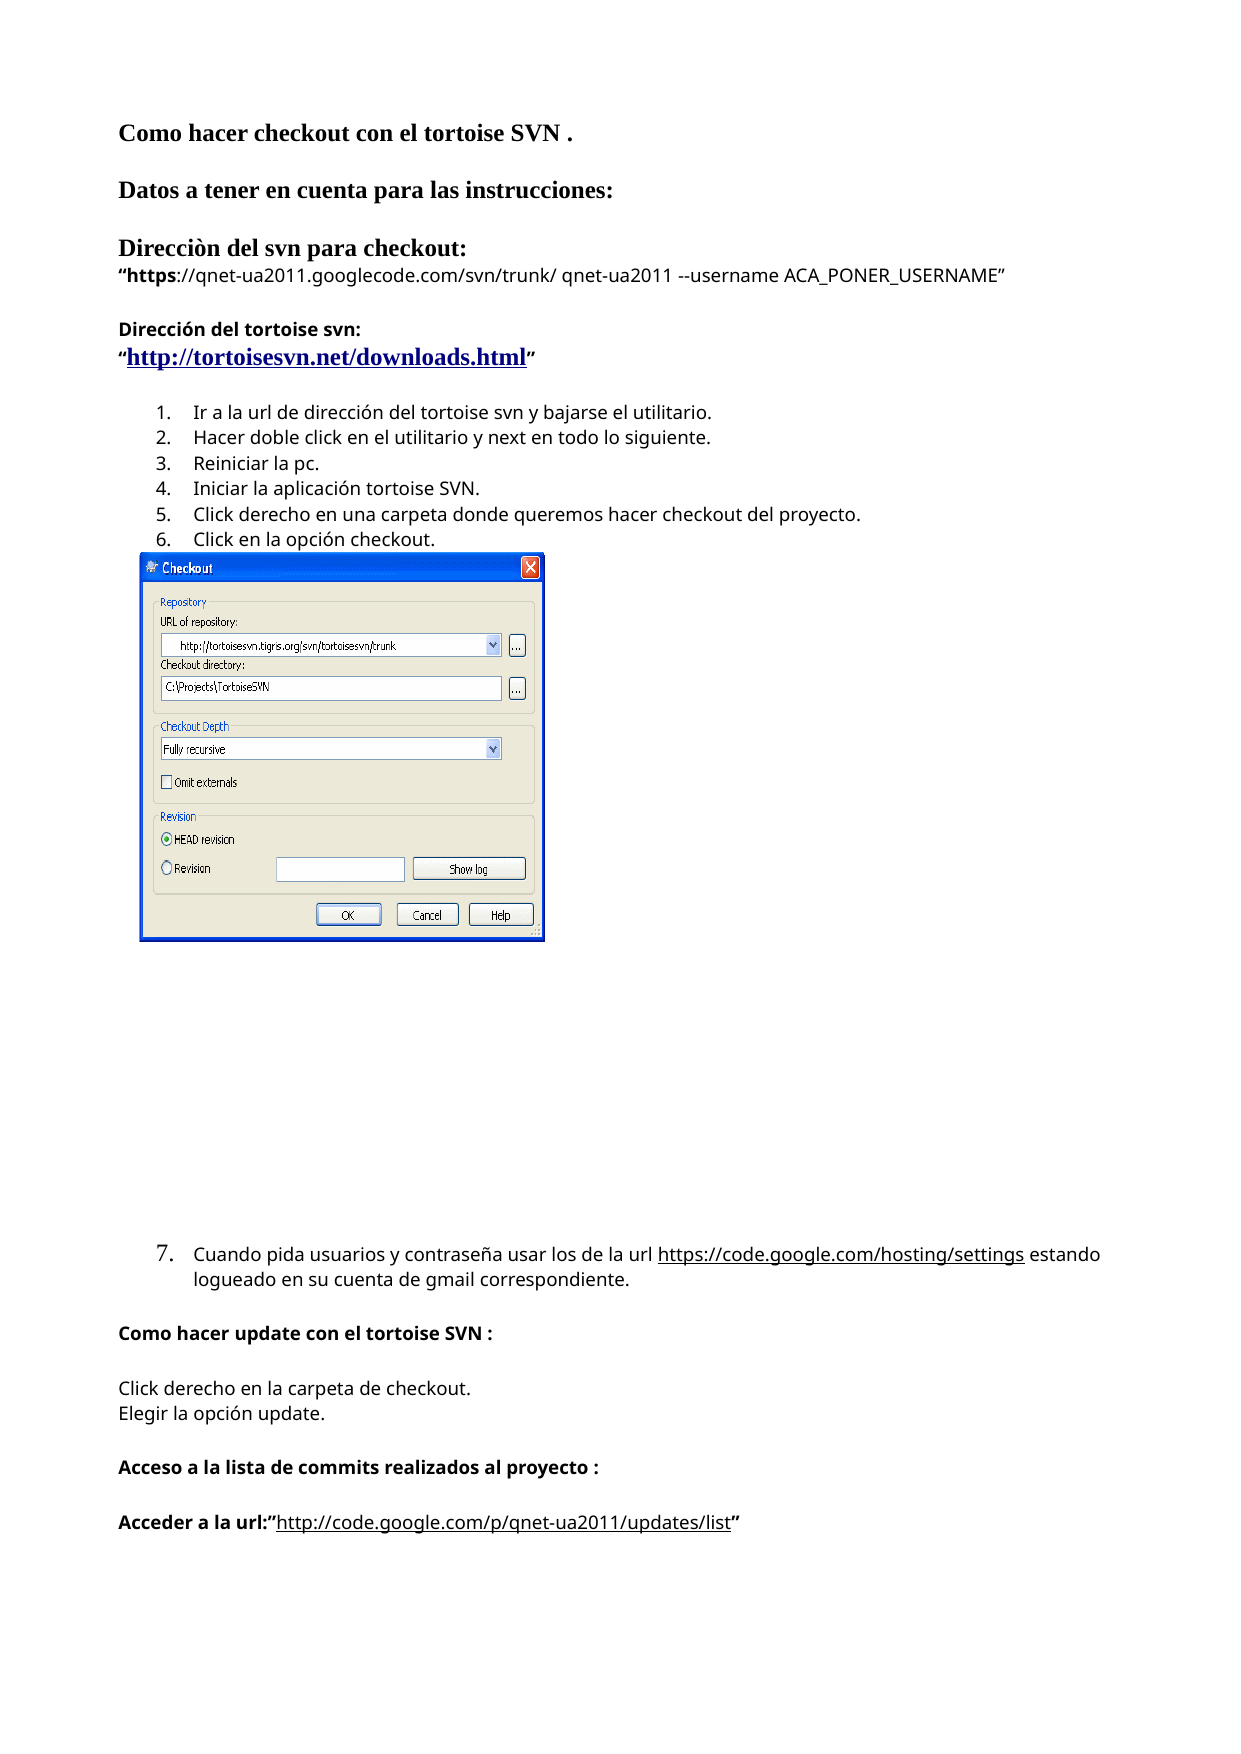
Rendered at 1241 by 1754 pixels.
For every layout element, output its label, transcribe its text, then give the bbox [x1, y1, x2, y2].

text Acceso a la lista de commits realizados al proyecto : [118, 1455, 1122, 1480]
list Click derecho en una carpeta donde queremos hacer checkout del proyecto. [156, 501, 1122, 527]
text “https://qnet-ua2011.googlecode.com/svn/trunk/ qnet-ua2011 --username ACA_PONER_USERNAME” [118, 262, 1122, 287]
list Ir a la url de dirección del tortoise svn y bajarse el utilitario. [156, 399, 1122, 425]
text Click derecho en la carpeta de checkout. [118, 1375, 1122, 1400]
text Dirección del tortoise svn: [118, 316, 1122, 342]
list Click en la opción checkout. [156, 527, 1122, 552]
text Direcciòn del svn para checkout: [118, 233, 1122, 262]
text Elegir la opción update. [118, 1400, 1122, 1426]
picture [123, 552, 1117, 1238]
text Acceder a la url:”http://code.google.com/p/qnet-ua2011/updates/list” [118, 1509, 1122, 1534]
list Cuando pida usuarios y contraseña usar los de la url https://code.google.com/hosting/settings estando logueado en su cuenta de gmail correspondiente. [156, 552, 1122, 1292]
text Datos a tener en cuenta para las instrucciones: [118, 176, 1122, 204]
text Como hacer update con el tortoise SVN : [118, 1321, 1122, 1346]
text Como hacer checkout con el tortoise SVN . [118, 118, 1122, 147]
list Iniciar la aplicación tortoise SVN. [156, 476, 1122, 501]
list Hacer doble click en el utilitario y next en todo lo siguiente. [156, 425, 1122, 450]
list Reiniciar la pc. [156, 450, 1122, 476]
text “http://tortoisesvn.net/downloads.html” [118, 342, 1122, 370]
